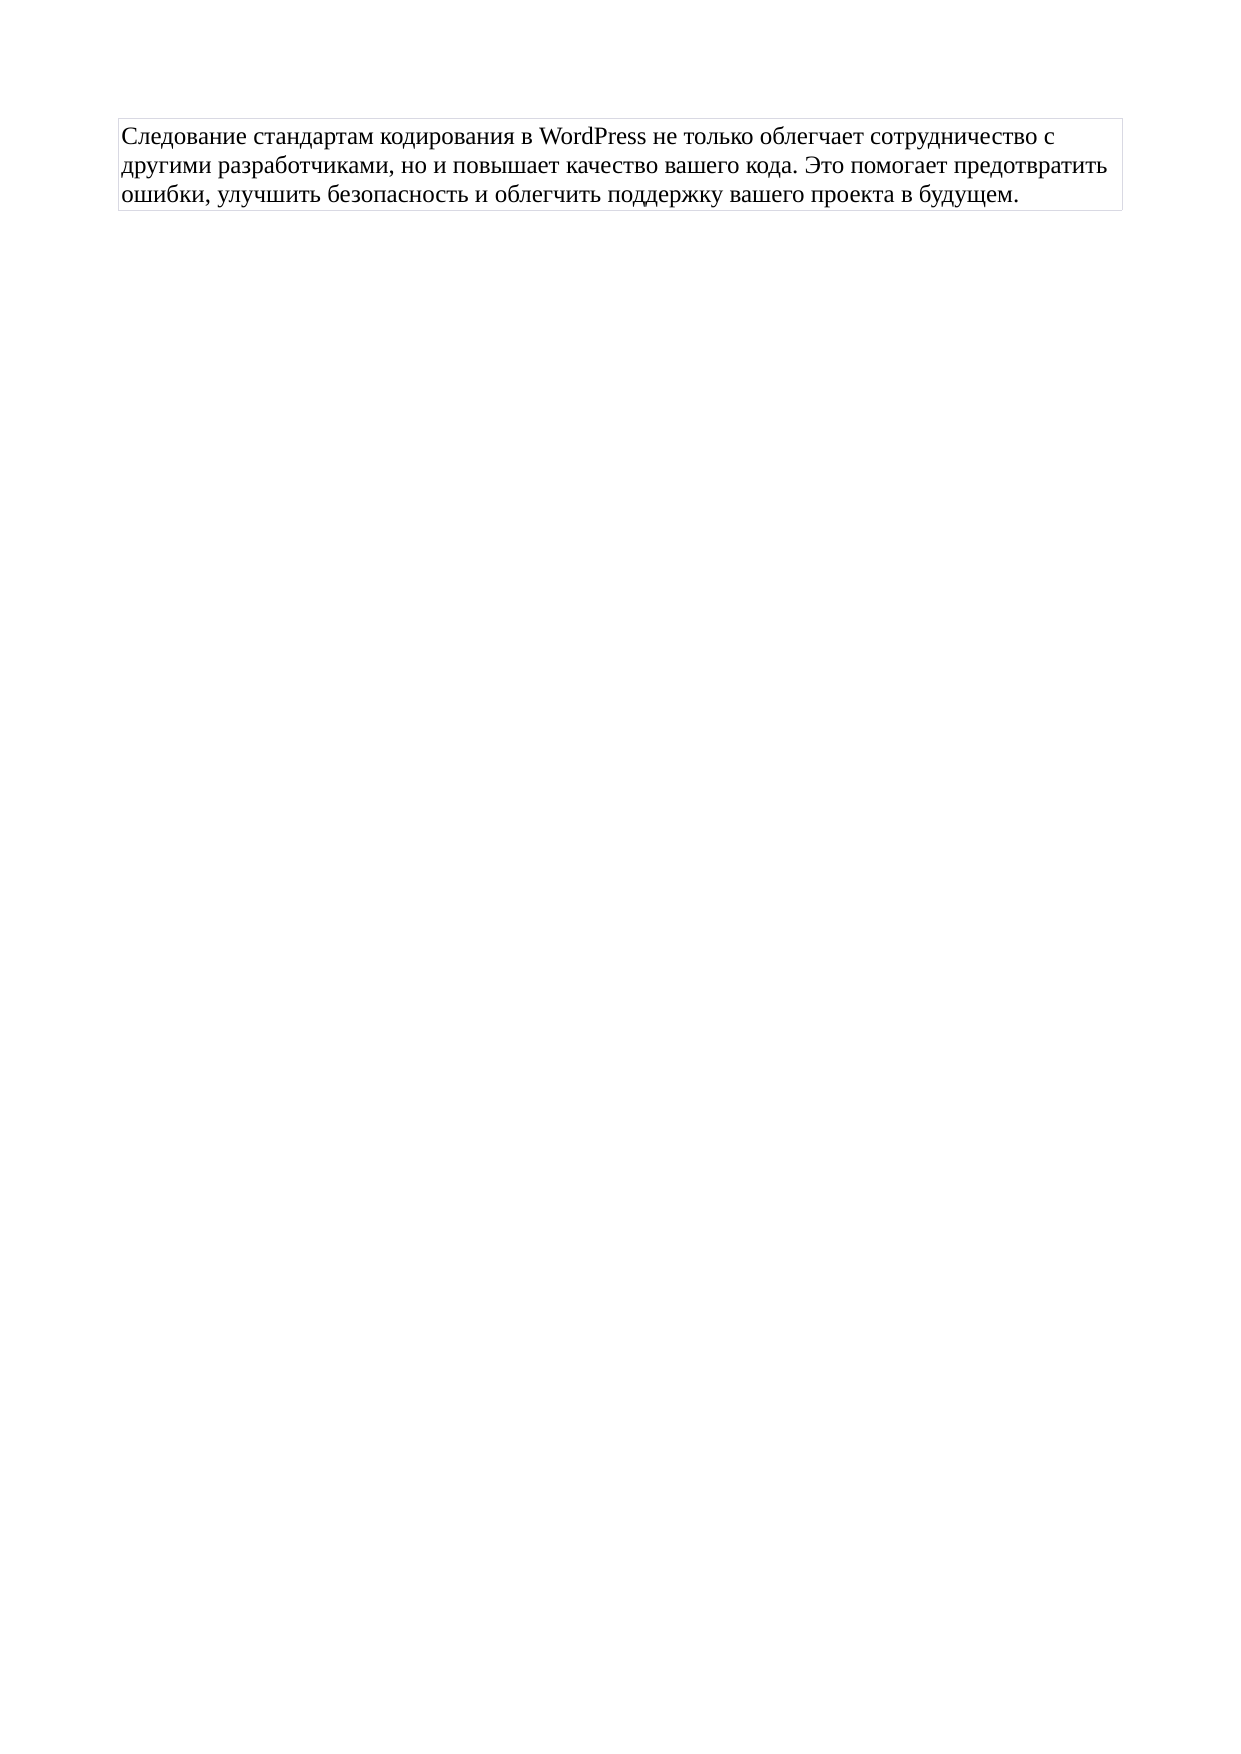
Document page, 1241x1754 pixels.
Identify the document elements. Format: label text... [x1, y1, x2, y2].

text Следование стандартам кодирования в WordPress не только облегчает сотрудничество с другими разработчиками, но и повышает качество вашего кода. Это помогает предотвратить ошибки, улучшить безопасность и облегчить поддержку вашего проекта в будущем. [119, 119, 1122, 210]
